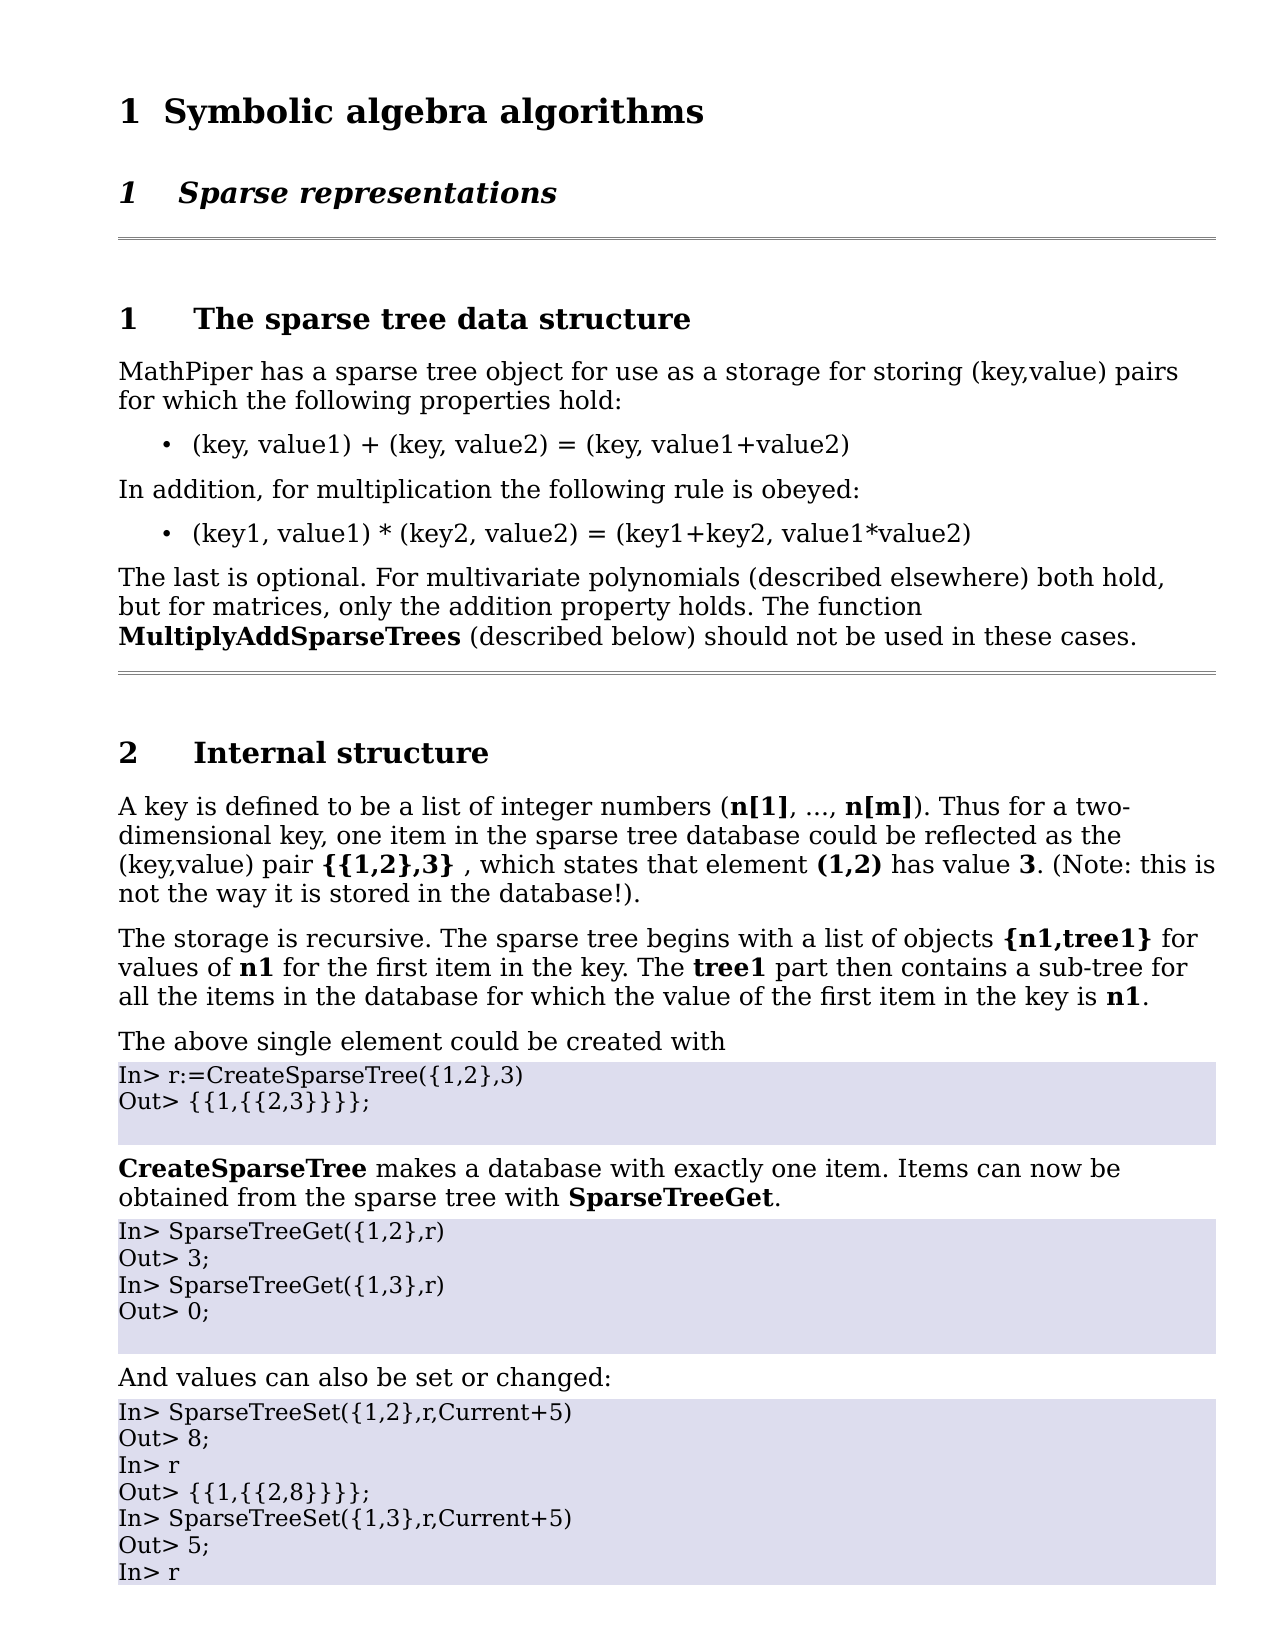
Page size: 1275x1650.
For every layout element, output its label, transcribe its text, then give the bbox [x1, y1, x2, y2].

text The storage is recursive. The sparse tree begins with a list of objects {n1,tree1} for values of n1 for the first item in the key. The tree1 part then contains a sub-tree for all the items in the database for which the value of the first item in the key is n1. [118, 923, 1216, 1012]
subtitle Internal structure [118, 736, 1216, 771]
text The last is optional. For multivariate polynomials (described elsewhere) both hold, but for matrices, only the addition property holds. The function MultiplyAddSparseTrees (described below) should not be used in these cases. [118, 563, 1216, 651]
text A key is defined to be a list of integer numbers (n[1], ..., n[m]). Thus for a two-dimensional key, one item in the sparse tree database could be reflected as the (key,value) pair {{1,2},3} , which states that element (1,2) has value 3. (Note: this is not the way it is stored in the database!). [118, 791, 1216, 908]
list (key, value1) + (key, value2) = (key, value1+value2) [162, 431, 1216, 460]
subtitle Sparse representations [118, 176, 1216, 211]
text In addition, for multiplication the following rule is obeyed: [118, 475, 1216, 504]
table_header In> SparseTreeSet({1,2},r,Current+5) Out> 8; In> r Out> {{1,{{2,8}}}}; In> SparseTreeSet({1,3},r,Current+5) Out> 5; In> r [118, 1399, 1216, 1585]
table_header In> r:=CreateSparseTree({1,2},3) Out> {{1,{{2,3}}}}; [118, 1062, 1216, 1145]
text The above single element could be created with [118, 1027, 1216, 1056]
text MathPiper has a sparse tree object for use as a storage for storing (key,value) pairs for which the following properties hold: [118, 357, 1216, 416]
subtitle Symbolic algebra algorithms [118, 92, 1216, 131]
subtitle The sparse tree data structure [118, 302, 1216, 336]
text And values can also be set or changed: [118, 1363, 1216, 1393]
table_header In> SparseTreeGet({1,2},r) Out> 3; In> SparseTreeGet({1,3},r) Out> 0; [118, 1219, 1216, 1354]
list (key1, value1) * (key2, value2) = (key1+key2, value1*value2) [162, 519, 1216, 548]
text CreateSparseTree makes a database with exactly one item. Items can now be obtained from the sparse tree with SparseTreeGet. [118, 1154, 1216, 1212]
